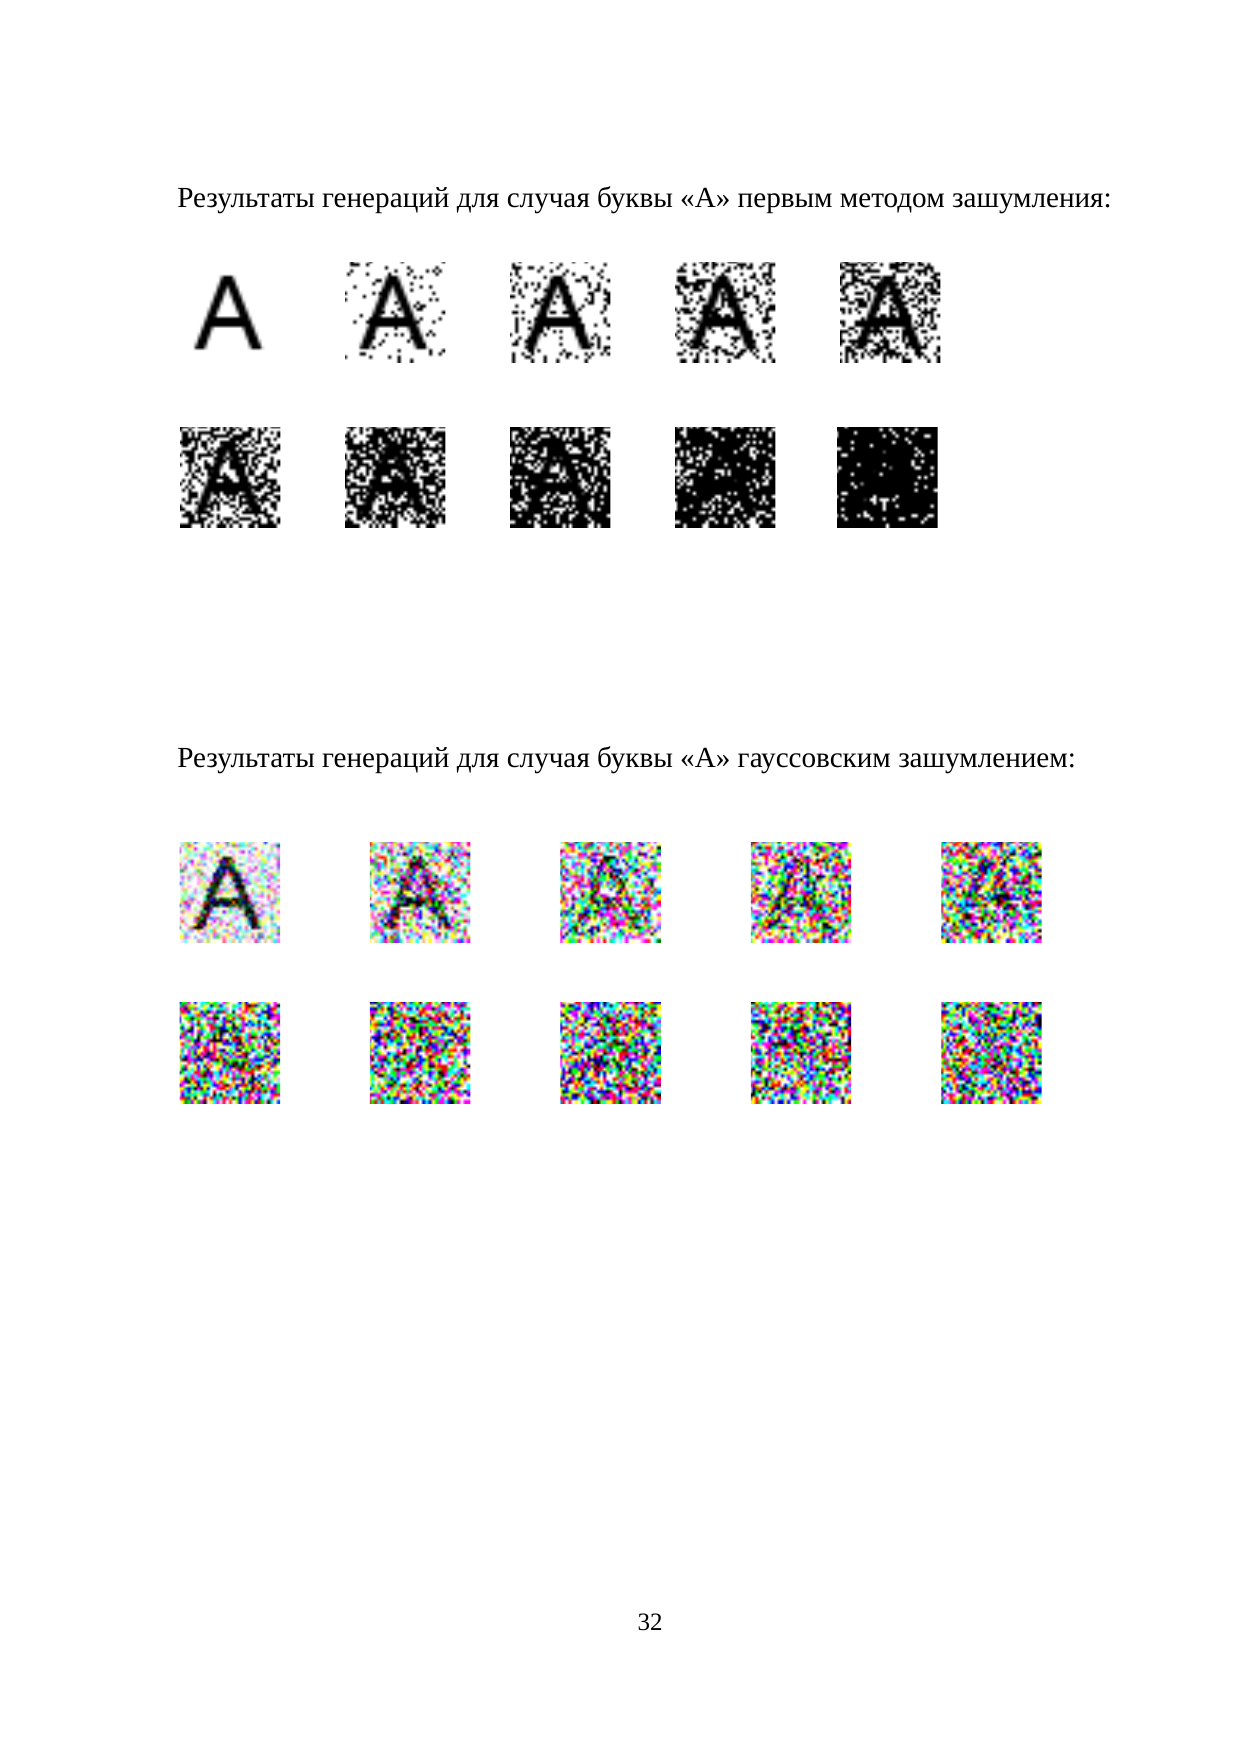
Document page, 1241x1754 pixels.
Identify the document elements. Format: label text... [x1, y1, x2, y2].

picture [840, 262, 941, 363]
picture [180, 262, 281, 363]
picture [750, 1002, 852, 1104]
picture [560, 842, 661, 943]
picture [369, 1002, 471, 1104]
picture [179, 1002, 281, 1104]
picture [675, 427, 776, 528]
picture [179, 842, 281, 943]
picture [510, 262, 611, 363]
picture [180, 427, 281, 528]
picture [837, 427, 938, 528]
text Результаты генераций для случая буквы «А» гауссовским зашумлением: [177, 740, 1122, 773]
picture [510, 427, 611, 528]
picture [560, 1002, 661, 1104]
picture [941, 842, 1042, 943]
picture [369, 842, 471, 943]
picture [750, 842, 852, 943]
text Результаты генераций для случая буквы «А» первым методом зашумления: [177, 180, 1122, 214]
picture [675, 262, 776, 363]
picture [345, 427, 446, 528]
picture [345, 262, 446, 363]
picture [941, 1002, 1042, 1104]
